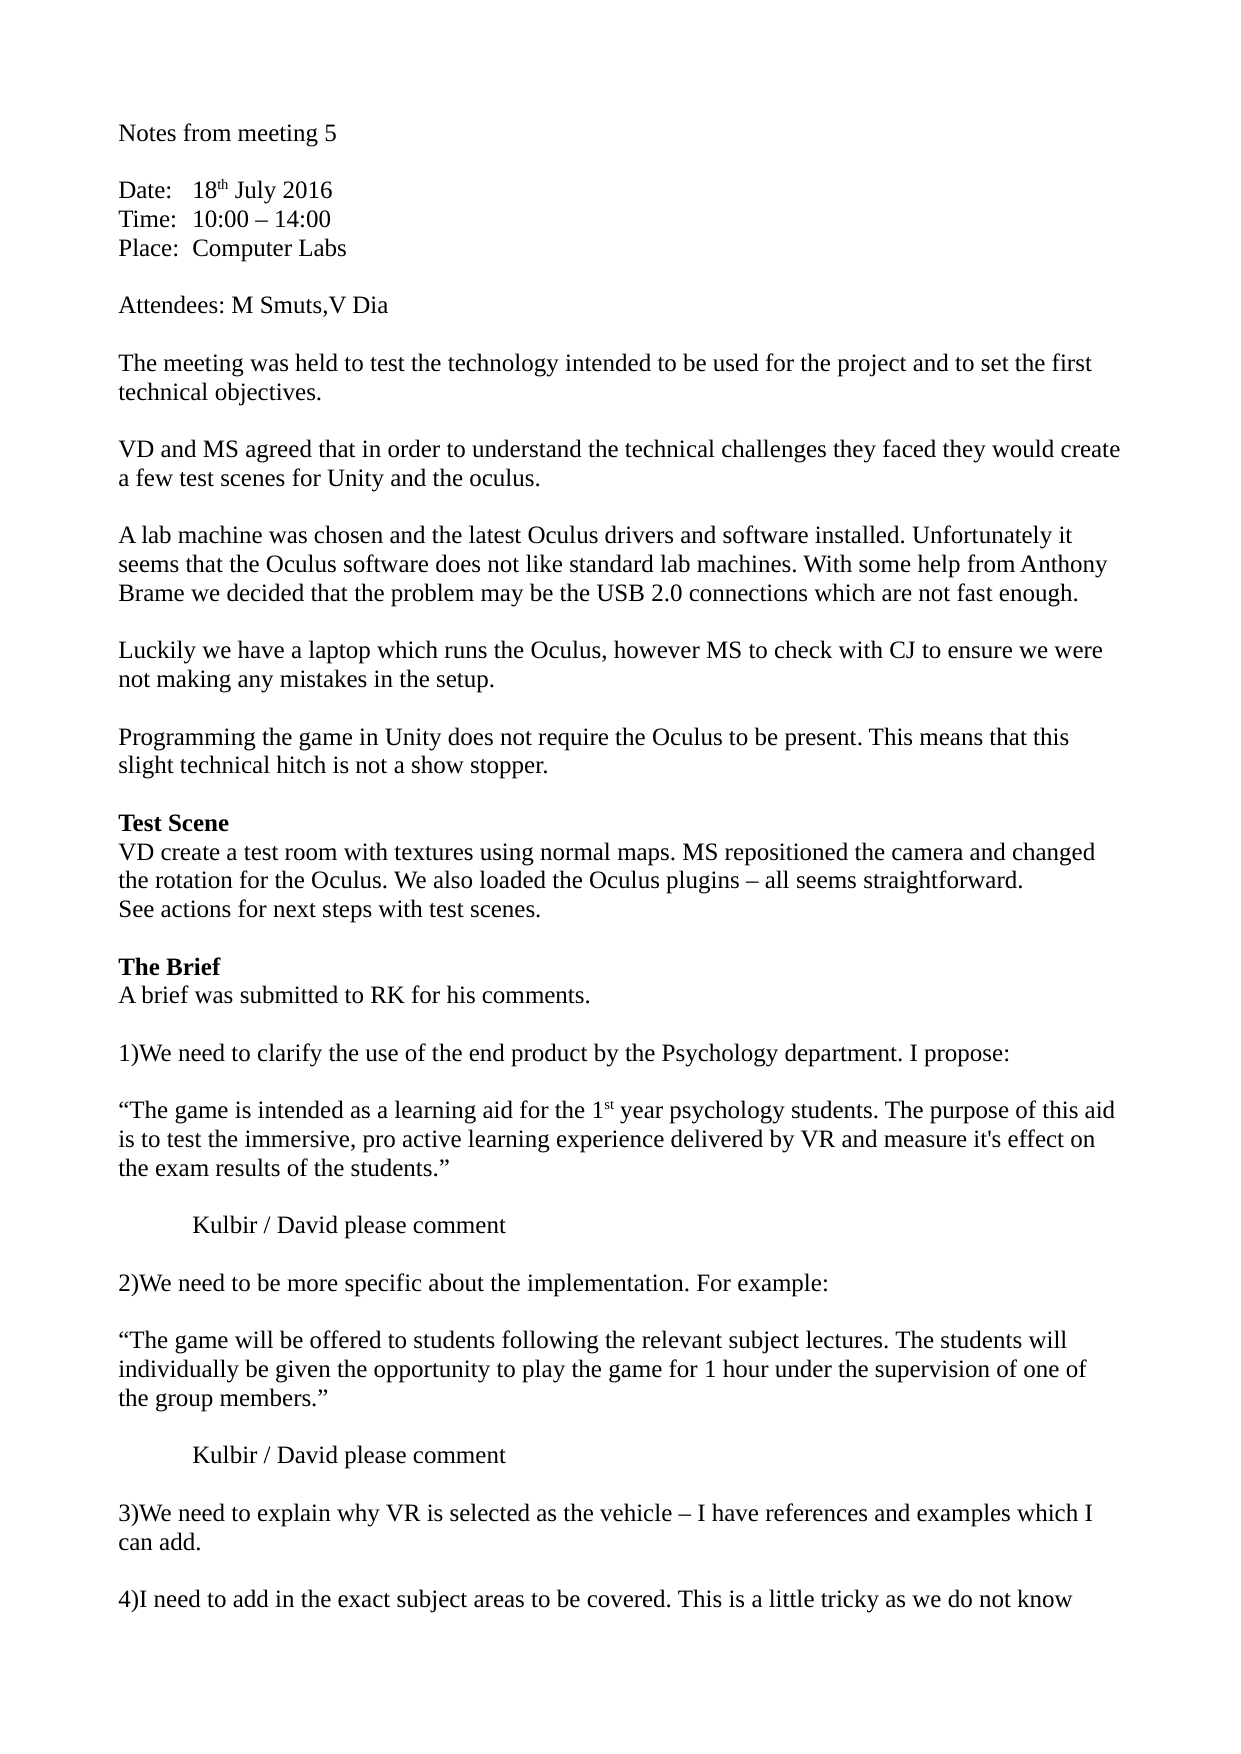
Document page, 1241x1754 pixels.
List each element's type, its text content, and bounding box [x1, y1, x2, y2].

text Date: 18th July 2016 [118, 176, 1122, 204]
text The meeting was held to test the technology intended to be used for the project and to set the first technical objectives. [118, 348, 1122, 406]
text 1)We need to clarify the use of the end product by the Psychology department. I propose: [118, 1038, 1122, 1067]
text Time: 10:00 – 14:00 [118, 204, 1122, 233]
text “The game will be offered to students following the relevant subject lectures. The students will individually be given the opportunity to play the game for 1 hour under the supervision of one of the group members.” [118, 1326, 1122, 1412]
text Attendees: M Smuts,V Dia [118, 291, 1122, 319]
text A brief was submitted to RK for his comments. [118, 981, 1122, 1009]
text “The game is intended as a learning aid for the 1st year psychology students. The purpose of this aid is to test the immersive, pro active learning experience delivered by VR and measure it's effect on the exam results of the students.” [118, 1096, 1122, 1182]
text The Brief [118, 952, 1122, 981]
text Test Scene [118, 808, 1122, 837]
text Kulbir / David please comment [192, 1211, 1122, 1239]
text See actions for next steps with test scenes. [118, 894, 1122, 923]
text 2)We need to be more specific about the implementation. For example: [118, 1268, 1122, 1297]
text 3)We need to explain why VR is selected as the vehicle – I have references and examples which I can add. [118, 1498, 1122, 1556]
text A lab machine was chosen and the latest Oculus drivers and software installed. Unfortunately it seems that the Oculus software does not like standard lab machines. With some help from Anthony Brame we decided that the problem may be the USB 2.0 connections which are not fast enough. [118, 521, 1122, 607]
text 4)I need to add in the exact subject areas to be covered. This is a little tricky as we do not know [118, 1584, 1122, 1613]
text Place: Computer Labs [118, 233, 1122, 262]
text VD and MS agreed that in order to understand the technical challenges they faced they would create a few test scenes for Unity and the oculus. [118, 434, 1122, 492]
text VD create a test room with textures using normal maps. MS repositioned the camera and changed the rotation for the Oculus. We also loaded the Oculus plugins – all seems straightforward. [118, 837, 1122, 894]
text Programming the game in Unity does not require the Oculus to be present. This means that this slight technical hitch is not a show stopper. [118, 722, 1122, 779]
text Notes from meeting 5 [118, 118, 1122, 147]
text Kulbir / David please comment [192, 1441, 1122, 1469]
text Luckily we have a laptop which runs the Oculus, however MS to check with CJ to ensure we were not making any mistakes in the setup. [118, 636, 1122, 693]
